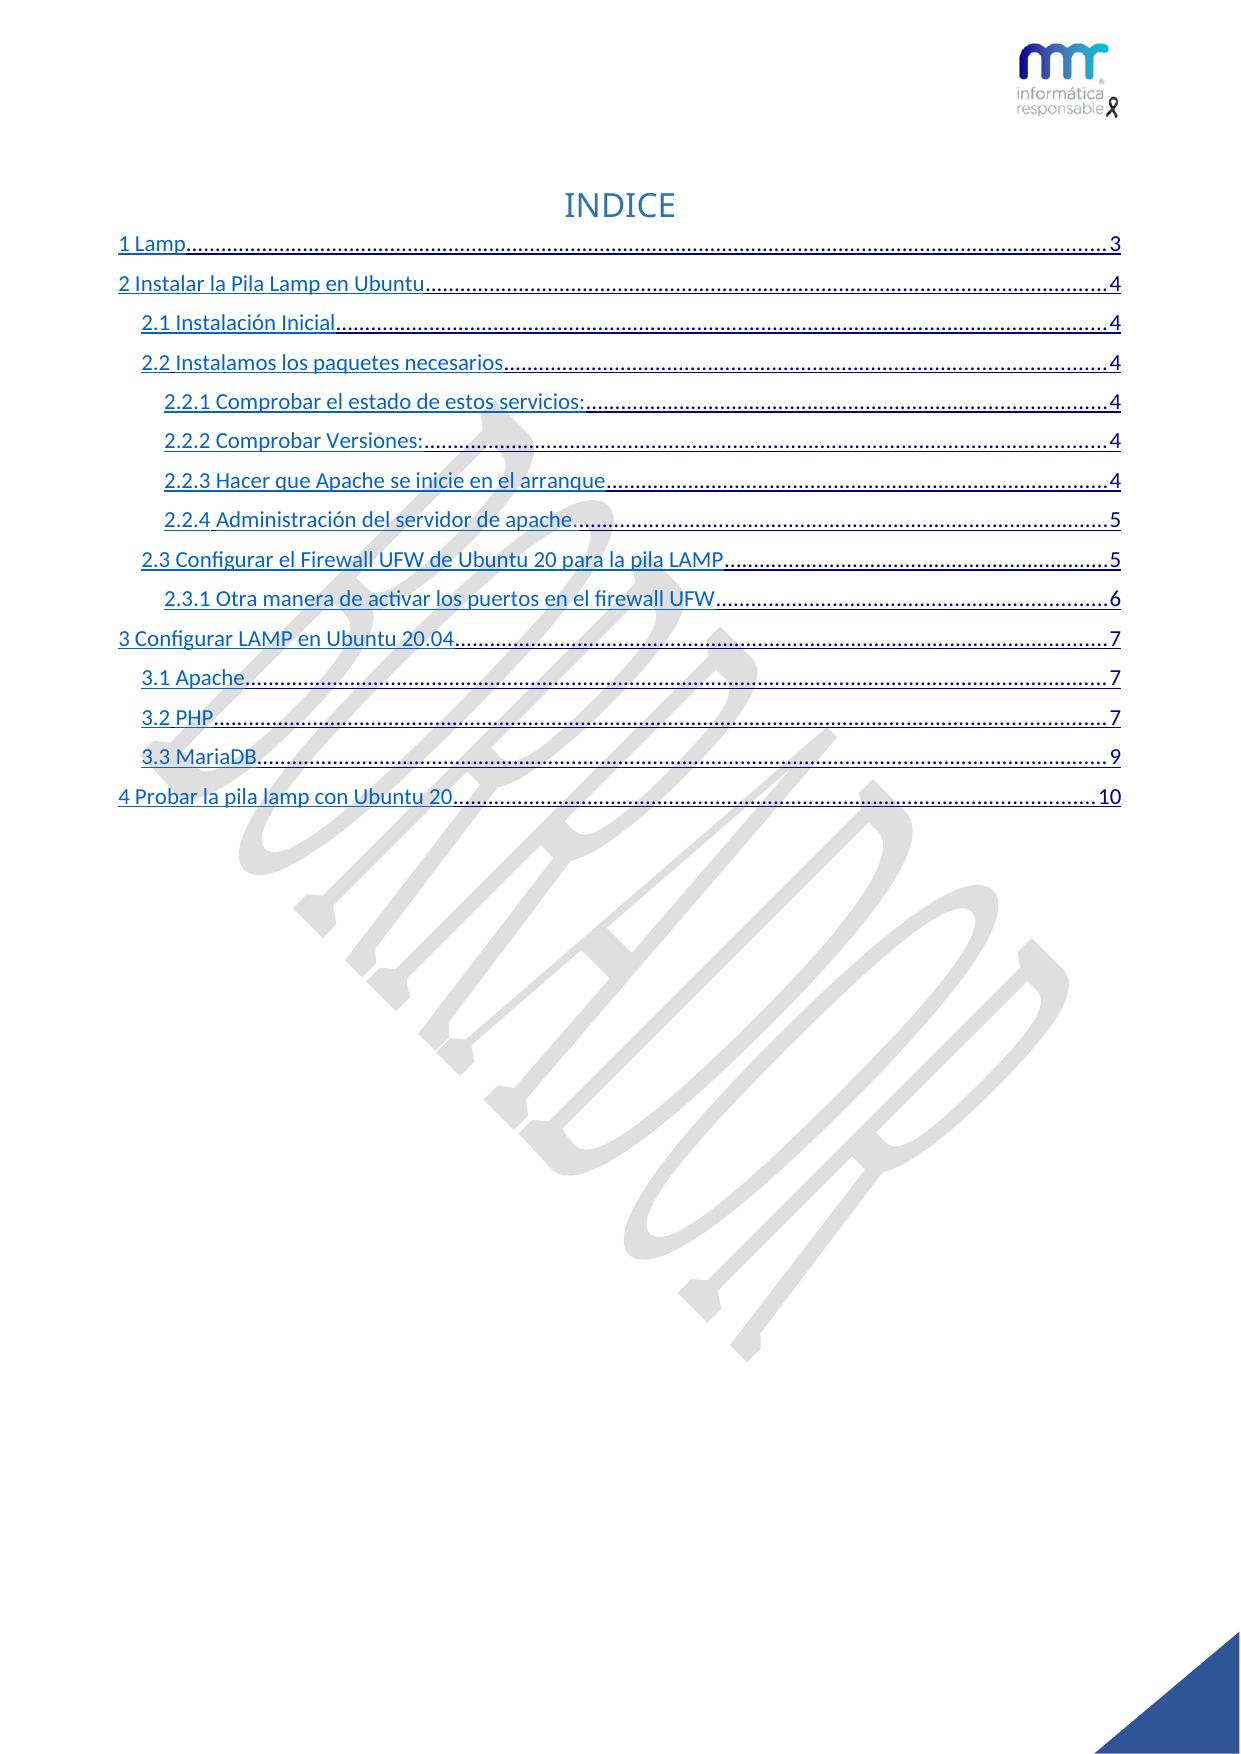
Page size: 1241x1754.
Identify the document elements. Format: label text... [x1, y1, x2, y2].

text 3.1 Apache 7 [552, 663, 627, 688]
text 3.3 MariaDB 9 [307, 742, 418, 767]
text 3 Configurar LAMP en Ubuntu 20.04 7 [118, 624, 287, 648]
text 3.2 PHP 7 [731, 703, 1122, 731]
text 3.1 Apache 7 [754, 663, 1122, 691]
text 3.2 PHP 7 [660, 703, 725, 727]
text 4 Probar la pila lamp con Ubuntu 20 10 [581, 782, 656, 806]
text 2.2.4 Administración del servidor de apache. 5 [405, 506, 482, 530]
text 3.1 Apache 7 [141, 663, 248, 688]
text 2.2.4 Administración del servidor de apache. 5 [610, 506, 1122, 533]
text 2.2.3 Hacer que Apache se inicie en el arranque 4 [515, 466, 1122, 494]
text 2.3.1 Otra manera de activar los puertos en el firewall UFW 6 [164, 584, 327, 609]
text 3.2 PHP 7 [208, 703, 297, 727]
text 2.2.2 Comprobar Versiones: 4 [523, 427, 1122, 454]
text INDICE [118, 182, 1122, 227]
text 4 Probar la pila lamp con Ubuntu 20 10 [780, 782, 868, 806]
text 2.2.3 Hacer que Apache se inicie en el arranque 4 [164, 466, 445, 490]
text 3 Configurar LAMP en Ubuntu 20.04 7 [662, 624, 1122, 652]
text 3.2 PHP 7 [459, 703, 514, 727]
text 2.3 Configurar el Firewall UFW de Ubuntu 20 para la pila LAMP 5 [595, 545, 1122, 573]
text 3.3 MariaDB 9 [696, 742, 808, 767]
text 3.1 Apache 7 [247, 663, 333, 688]
text 2.2.4 Administración del servidor de apache. 5 [164, 506, 405, 530]
text 2.3 Configurar el Firewall UFW de Ubuntu 20 para la pila LAMP 5 [504, 545, 588, 569]
text 3.1 Apache 7 [628, 663, 700, 688]
text 1 Lamp 3 [118, 229, 1122, 257]
text 2.2.4 Administración del servidor de apache. 5 [484, 506, 567, 530]
text 4 Probar la pila lamp con Ubuntu 20 10 [485, 782, 581, 806]
text 2.3.1 Otra manera de activar los puertos en el firewall UFW 6 [384, 584, 461, 609]
text 3.3 MariaDB 9 [417, 742, 475, 767]
text 3.1 Apache 7 [497, 663, 554, 688]
text 2.2.2 Comprobar Versiones: 4 [164, 427, 482, 451]
text 3 Configurar LAMP en Ubuntu 20.04 7 [534, 624, 593, 648]
text 4 Probar la pila lamp con Ubuntu 20 10 [655, 782, 762, 806]
text 2.2 Instalamos los paquetes necesarios 4 [141, 348, 1122, 376]
text 3.2 PHP 7 [342, 703, 457, 727]
text 3.3 MariaDB 9 [253, 742, 306, 767]
text 3.2 PHP 7 [513, 703, 589, 727]
text 2.3 Configurar el Firewall UFW de Ubuntu 20 para la pila LAMP 5 [141, 545, 366, 569]
text 3.3 MariaDB 9 [184, 742, 255, 767]
text 3.3 MariaDB 9 [811, 742, 1122, 770]
text 3.2 PHP 7 [298, 703, 341, 727]
text 2.2.3 Hacer que Apache se inicie en el arranque 4 [445, 466, 505, 490]
text 3 Configurar LAMP en Ubuntu 20.04 7 [420, 624, 532, 648]
text 2.1 Instalación Inicial 4 [141, 308, 1122, 336]
text 4 Probar la pila lamp con Ubuntu 20 10 [118, 782, 274, 806]
text 3.3 MariaDB 9 [540, 742, 621, 767]
text 3.1 Apache 7 [335, 663, 379, 688]
text 3.3 MariaDB 9 [620, 742, 695, 767]
text 3 Configurar LAMP en Ubuntu 20.04 7 [364, 624, 419, 648]
text 4 Probar la pila lamp con Ubuntu 20 10 [374, 782, 435, 806]
text 4 Probar la pila lamp con Ubuntu 20 10 [877, 782, 1122, 810]
text 2.3.1 Otra manera de activar los puertos en el firewall UFW 6 [679, 584, 1122, 612]
text 2.3 Configurar el Firewall UFW de Ubuntu 20 para la pila LAMP 5 [444, 545, 507, 569]
text 4 Probar la pila lamp con Ubuntu 20 10 [277, 782, 375, 806]
text 3.3 MariaDB 9 [492, 742, 546, 761]
text 2 Instalar la Pila Lamp en Ubuntu 4 [118, 269, 1122, 297]
text 3.2 PHP 7 [588, 703, 660, 727]
text 2.3.1 Otra manera de activar los puertos en el firewall UFW 6 [567, 584, 633, 609]
text 2.3 Configurar el Firewall UFW de Ubuntu 20 para la pila LAMP 5 [366, 545, 444, 569]
text 2.3.1 Otra manera de activar los puertos en el firewall UFW 6 [471, 584, 565, 609]
text 2.2.1 Comprobar el estado de estos servicios: 4 [164, 387, 1122, 415]
text 4 Probar la pila lamp con Ubuntu 20 10 [434, 782, 479, 806]
text 3.2 PHP 7 [141, 703, 208, 727]
text 3.1 Apache 7 [699, 671, 729, 688]
text 3 Configurar LAMP en Ubuntu 20.04 7 [287, 624, 350, 648]
text 3 Configurar LAMP en Ubuntu 20.04 7 [592, 624, 654, 648]
text 3.1 Apache 7 [380, 663, 496, 688]
